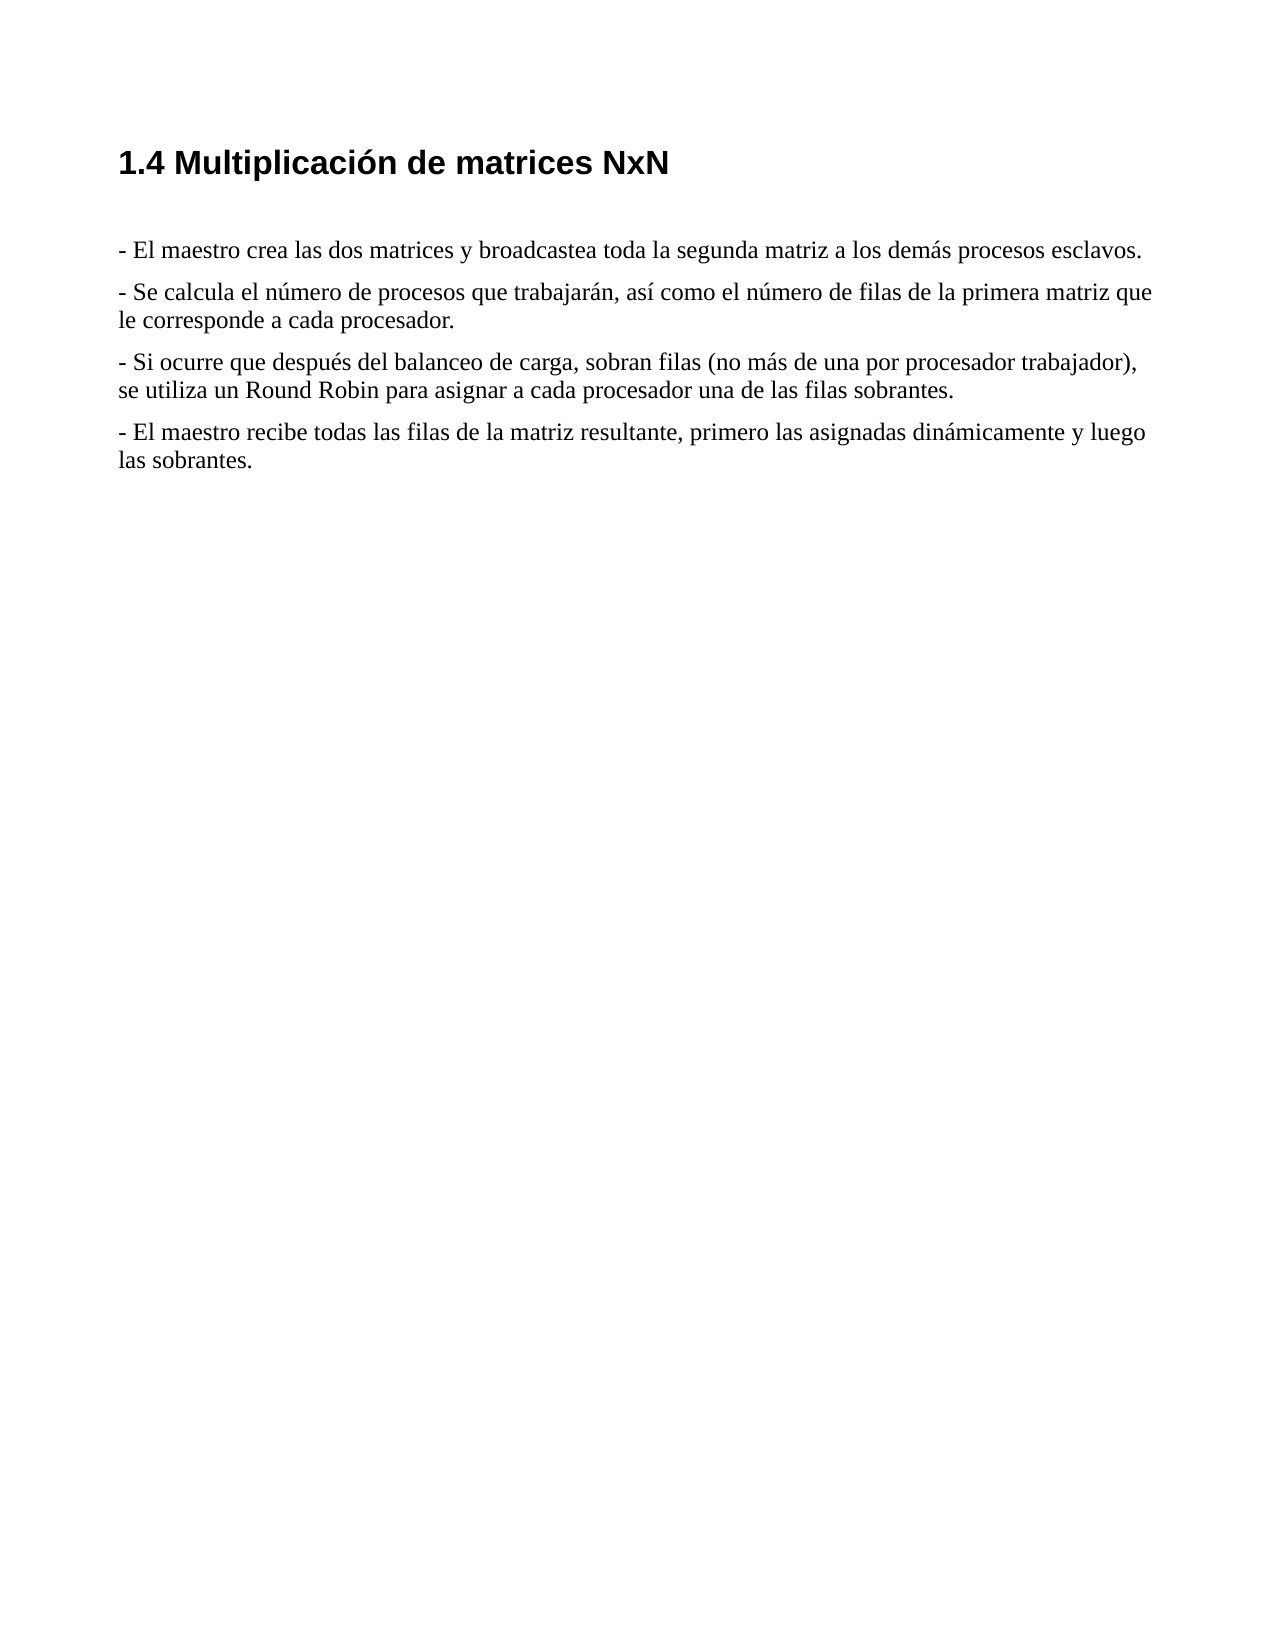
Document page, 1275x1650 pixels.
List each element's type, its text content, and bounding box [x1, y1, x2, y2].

subtitle - El maestro recibe todas las filas de la matriz resultante, primero las asignadas dinámicamente y luego las sobrantes. [118, 417, 1157, 474]
subtitle - Si ocurre que después del balanceo de carga, sobran filas (no más de una por procesador trabajador), se utiliza un Round Robin para asignar a cada procesador una de las filas sobrantes. [118, 347, 1157, 404]
subtitle - Se calcula el número de procesos que trabajarán, así como el número de filas de la primera matriz que le corresponde a cada procesador. [118, 277, 1157, 334]
subtitle 1.4 Multiplicación de matrices NxN [118, 143, 1157, 182]
subtitle - El maestro crea las dos matrices y broadcastea toda la segunda matriz a los demás procesos esclavos. [118, 236, 1157, 264]
